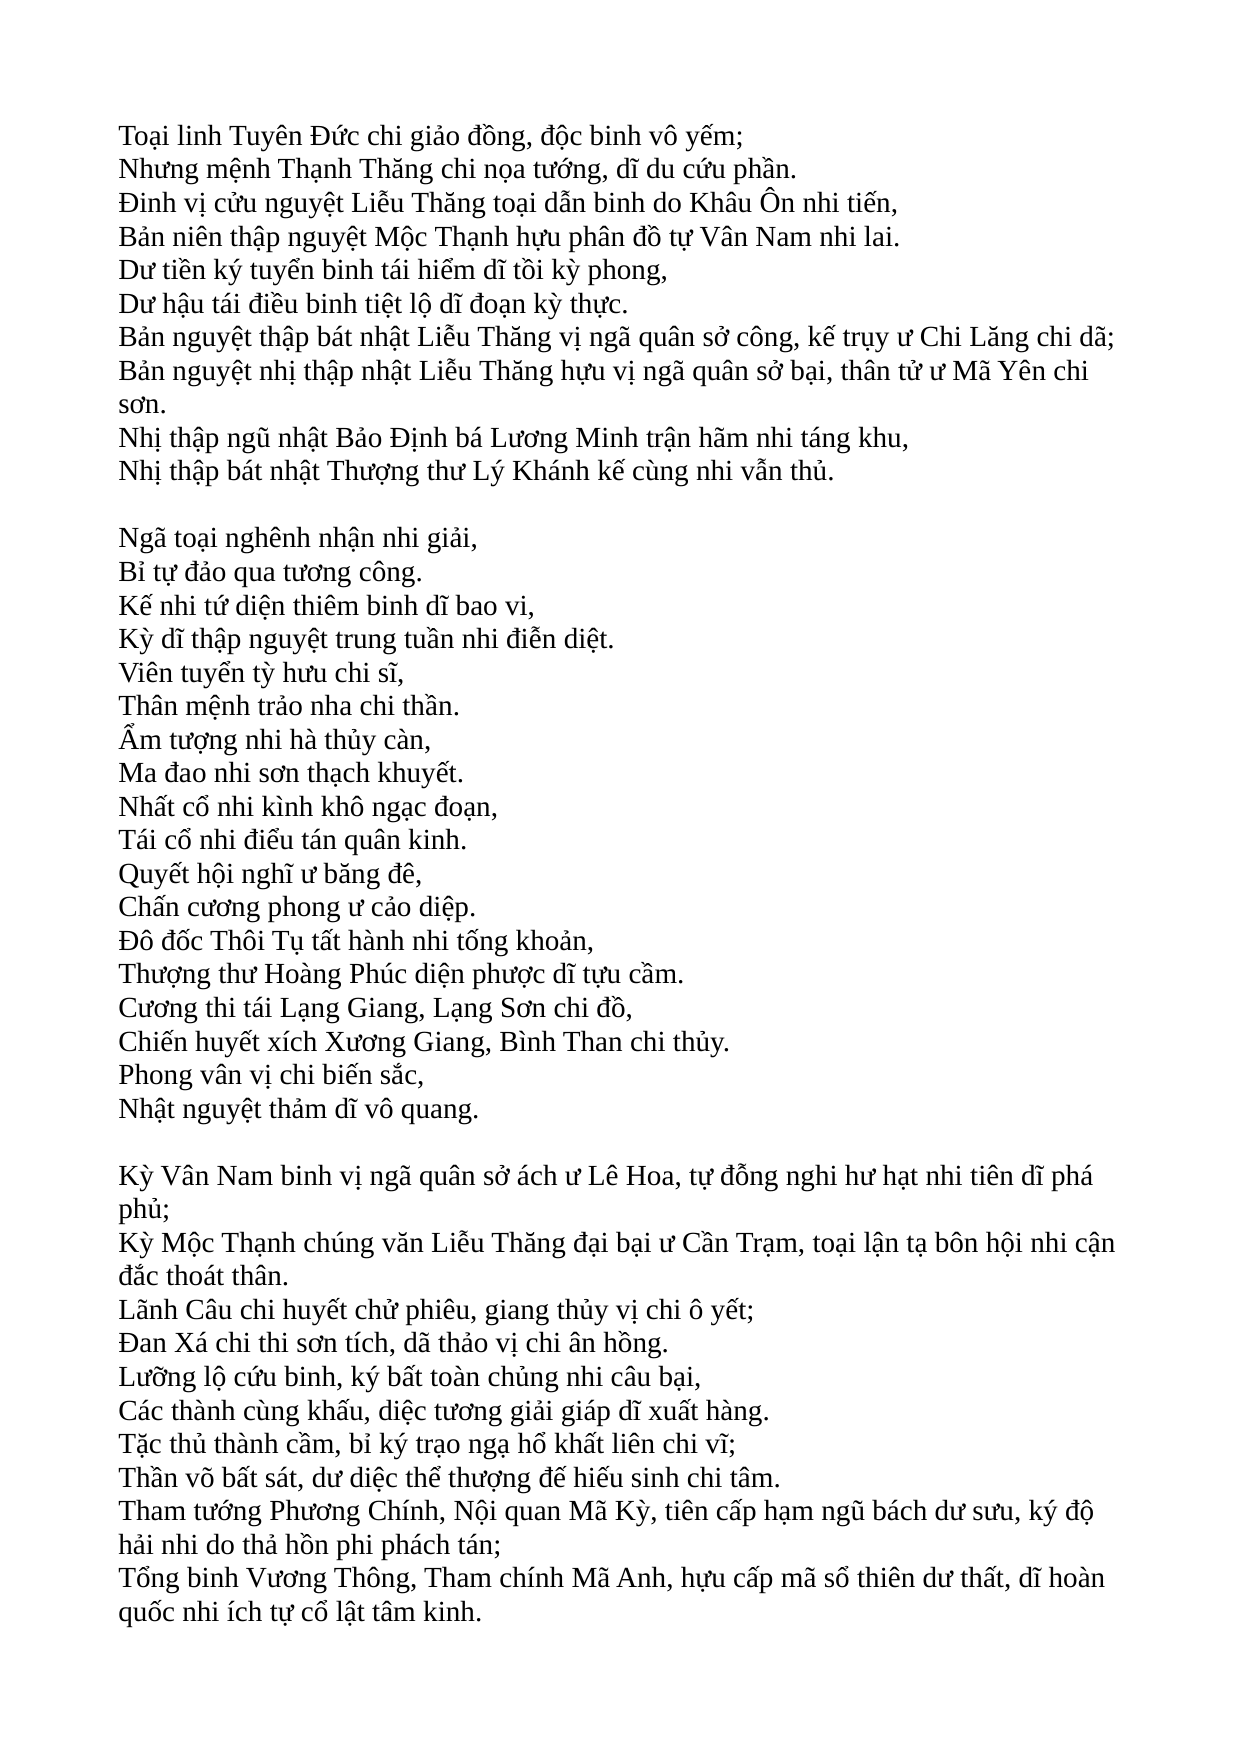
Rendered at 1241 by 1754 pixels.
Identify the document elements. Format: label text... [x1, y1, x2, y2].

text Toại linh Tuyên Đức chi giảo đồng, độc binh vô yếm; Nhưng mệnh Thạnh Thăng chi nọa tướng, dĩ du cứu phần. Đinh vị cửu nguyệt Liễu Thăng toại dẫn binh do Khâu Ôn nhi tiến, Bản niên thập nguyệt Mộc Thạnh hựu phân đồ tự Vân Nam nhi lai. Dư tiền ký tuyển binh tái hiểm dĩ tồi kỳ phong, Dư hậu tái điều binh tiệt lộ dĩ đoạn kỳ thực. Bản nguyệt thập bát nhật Liễu Thăng vị ngã quân sở công, kế trụy ư Chi Lăng chi dã; Bản nguyệt nhị thập nhật Liễu Thăng hựu vị ngã quân sở bại, thân tử ư Mã Yên chi sơn. Nhị thập ngũ nhật Bảo Định bá Lương Minh trận hãm nhi táng khu, Nhị thập bát nhật Thượng thư Lý Khánh kế cùng nhi vẫn thủ. Ngã toại nghênh nhận nhi giải, Bỉ tự đảo qua tương công. Kế nhi tứ diện thiêm binh dĩ bao vi, Kỳ dĩ thập nguyệt trung tuần nhi điễn diệt. Viên tuyển tỳ hưu chi sĩ, Thân mệnh trảo nha chi thần. Ẩm tượng nhi hà thủy càn, Ma đao nhi sơn thạch khuyết. Nhất cổ nhi kình khô ngạc đoạn, Tái cổ nhi điểu tán quân kinh. Quyết hội nghĩ ư băng đê, Chấn cương phong ư cảo diệp. Đô đốc Thôi Tụ tất hành nhi tống khoản, Thượng thư Hoàng Phúc diện phược dĩ tựu cầm. Cương thi tái Lạng Giang, Lạng Sơn chi đồ, Chiến huyết xích Xương Giang, Bình Than chi thủy. Phong vân vị chi biến sắc, Nhật nguyệt thảm dĩ vô quang. Kỳ Vân Nam binh vị ngã quân sở ách ư Lê Hoa, tự đỗng nghi hư hạt nhi tiên dĩ phá phủ; Kỳ Mộc Thạnh chúng văn Liễu Thăng đại bại ư Cần Trạm, toại lận tạ bôn hội nhi cận đắc thoát thân. Lãnh Câu chi huyết chử phiêu, giang thủy vị chi ô yết; Đan Xá chi thi sơn tích, dã thảo vị chi ân hồng. Lưỡng lộ cứu binh, ký bất toàn chủng nhi câu bại, Các thành cùng khấu, diệc tương giải giáp dĩ xuất hàng. Tặc thủ thành cầm, bỉ ký trạo ngạ hổ khất liên chi vĩ; Thần võ bất sát, dư diệc thể thượng đế hiếu sinh chi tâm. Tham tướng Phương Chính, Nội quan Mã Kỳ, tiên cấp hạm ngũ bách dư sưu, ký độ hải nhi do thả hồn phi phách tán; Tổng binh Vương Thông, Tham chính Mã Anh, hựu cấp mã sổ thiên dư thất, dĩ hoàn quốc nhi ích tự cổ lật tâm kinh. [118, 118, 1122, 1627]
